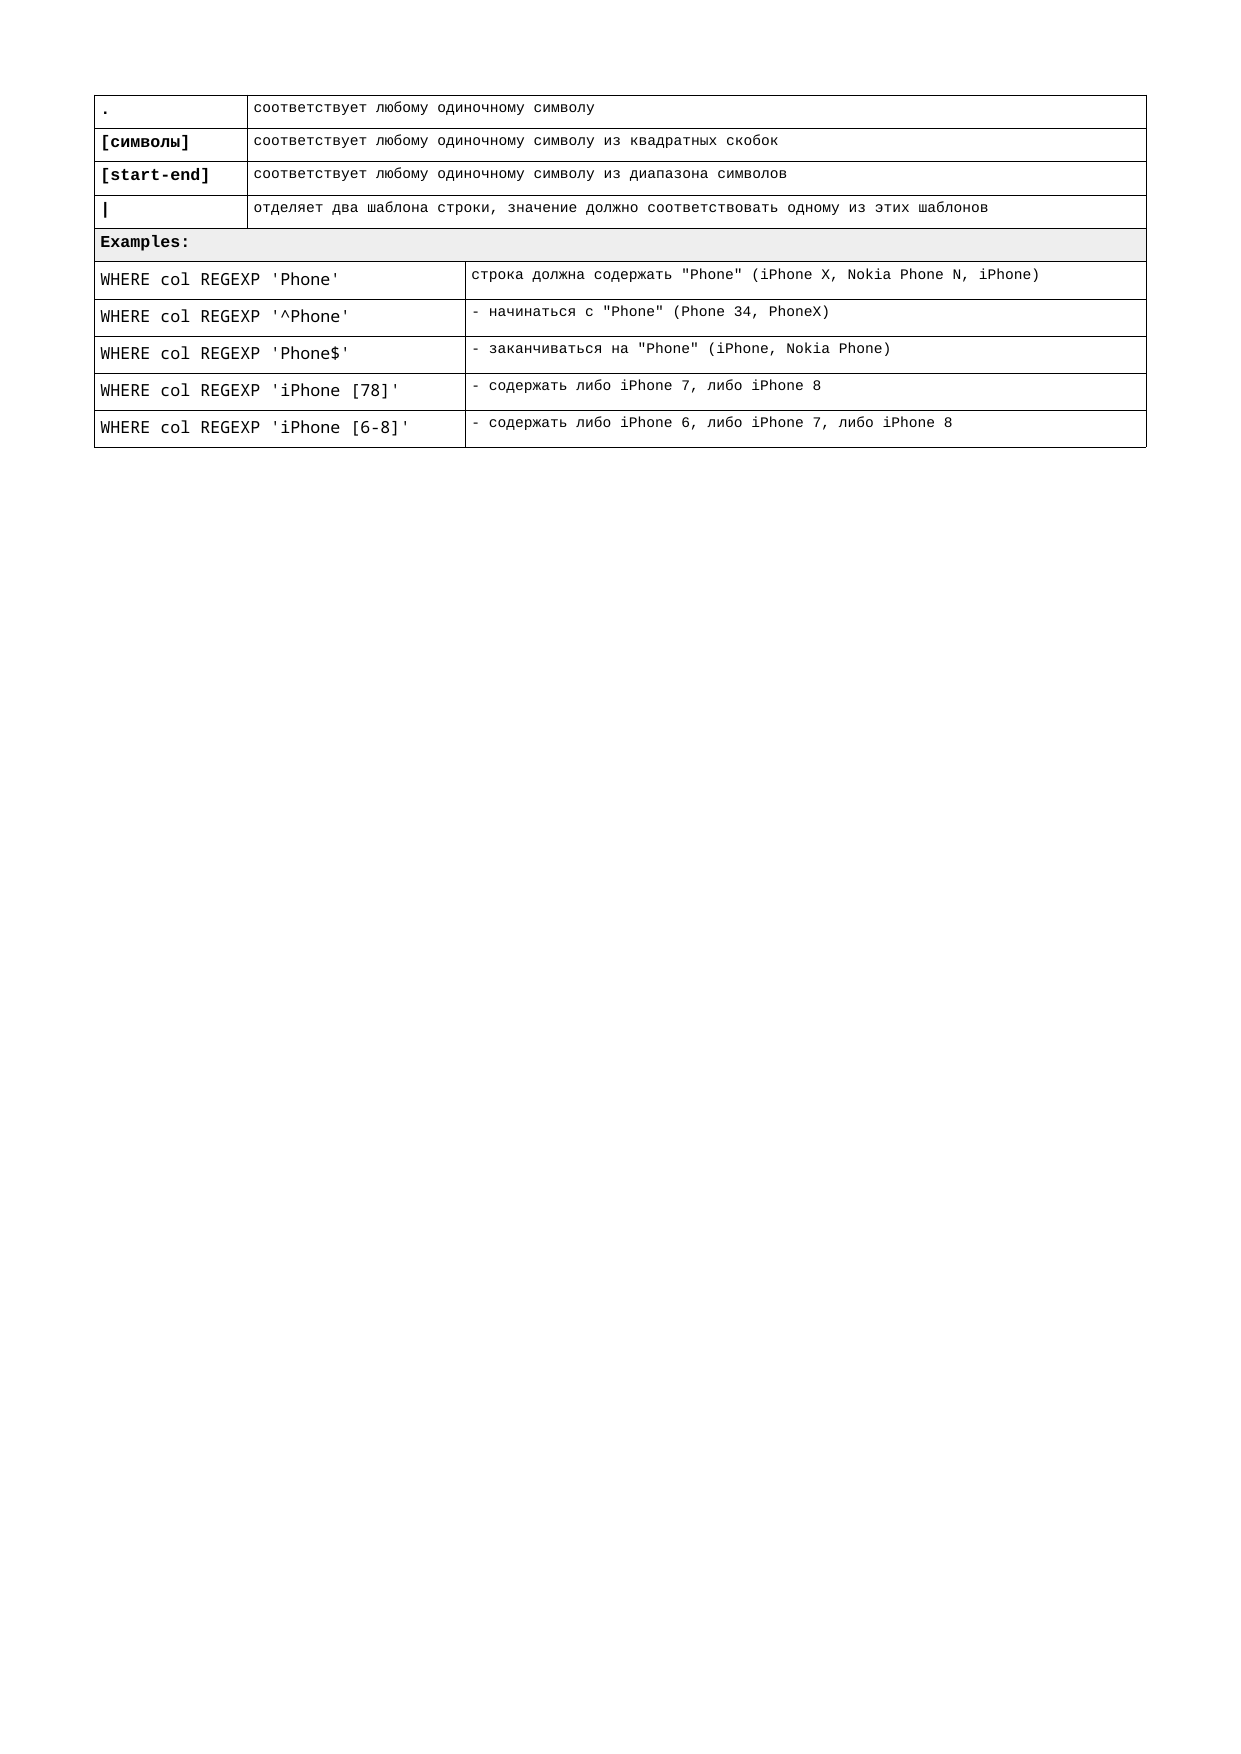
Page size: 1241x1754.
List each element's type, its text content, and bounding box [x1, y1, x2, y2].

table_cell соответствует любому одиночному символу из квадратных скобок [248, 129, 1146, 161]
table_cell WHERE col REGEXP 'iPhone [78]' [95, 374, 465, 410]
table_cell - начинаться с "Phone" (Phone 34, PhoneX) [466, 300, 1146, 336]
table_cell WHERE col REGEXP 'Phone$' [95, 337, 465, 373]
table_cell соответствует любому одиночному символу из диапазона символов [248, 162, 1146, 195]
table_cell | [95, 196, 247, 228]
table_cell отделяет два шаблона строки, значение должно соответствовать одному из этих шаблонов [248, 196, 1146, 228]
table_cell строка должна содержать "Phone" (iPhone X, Nokia Phone N, iPhone) [466, 262, 1146, 298]
table_cell - содержать либо iPhone 6, либо iPhone 7, либо iPhone 8 [466, 411, 1146, 447]
table_cell [start-end] [95, 162, 247, 195]
table_cell Examples: [95, 229, 1146, 261]
table_cell [символы] [95, 129, 247, 161]
table_cell . [95, 96, 247, 128]
table_cell WHERE col REGEXP 'iPhone [6-8]' [95, 411, 465, 447]
table_cell - содержать либо iPhone 7, либо iPhone 8 [466, 374, 1146, 410]
table_cell - заканчиваться на "Phone" (iPhone, Nokia Phone) [466, 337, 1146, 373]
table_cell WHERE col REGEXP '^Phone' [95, 300, 465, 336]
table_cell соответствует любому одиночному символу [248, 96, 1146, 128]
table_cell WHERE col REGEXP 'Phone' [95, 262, 465, 298]
